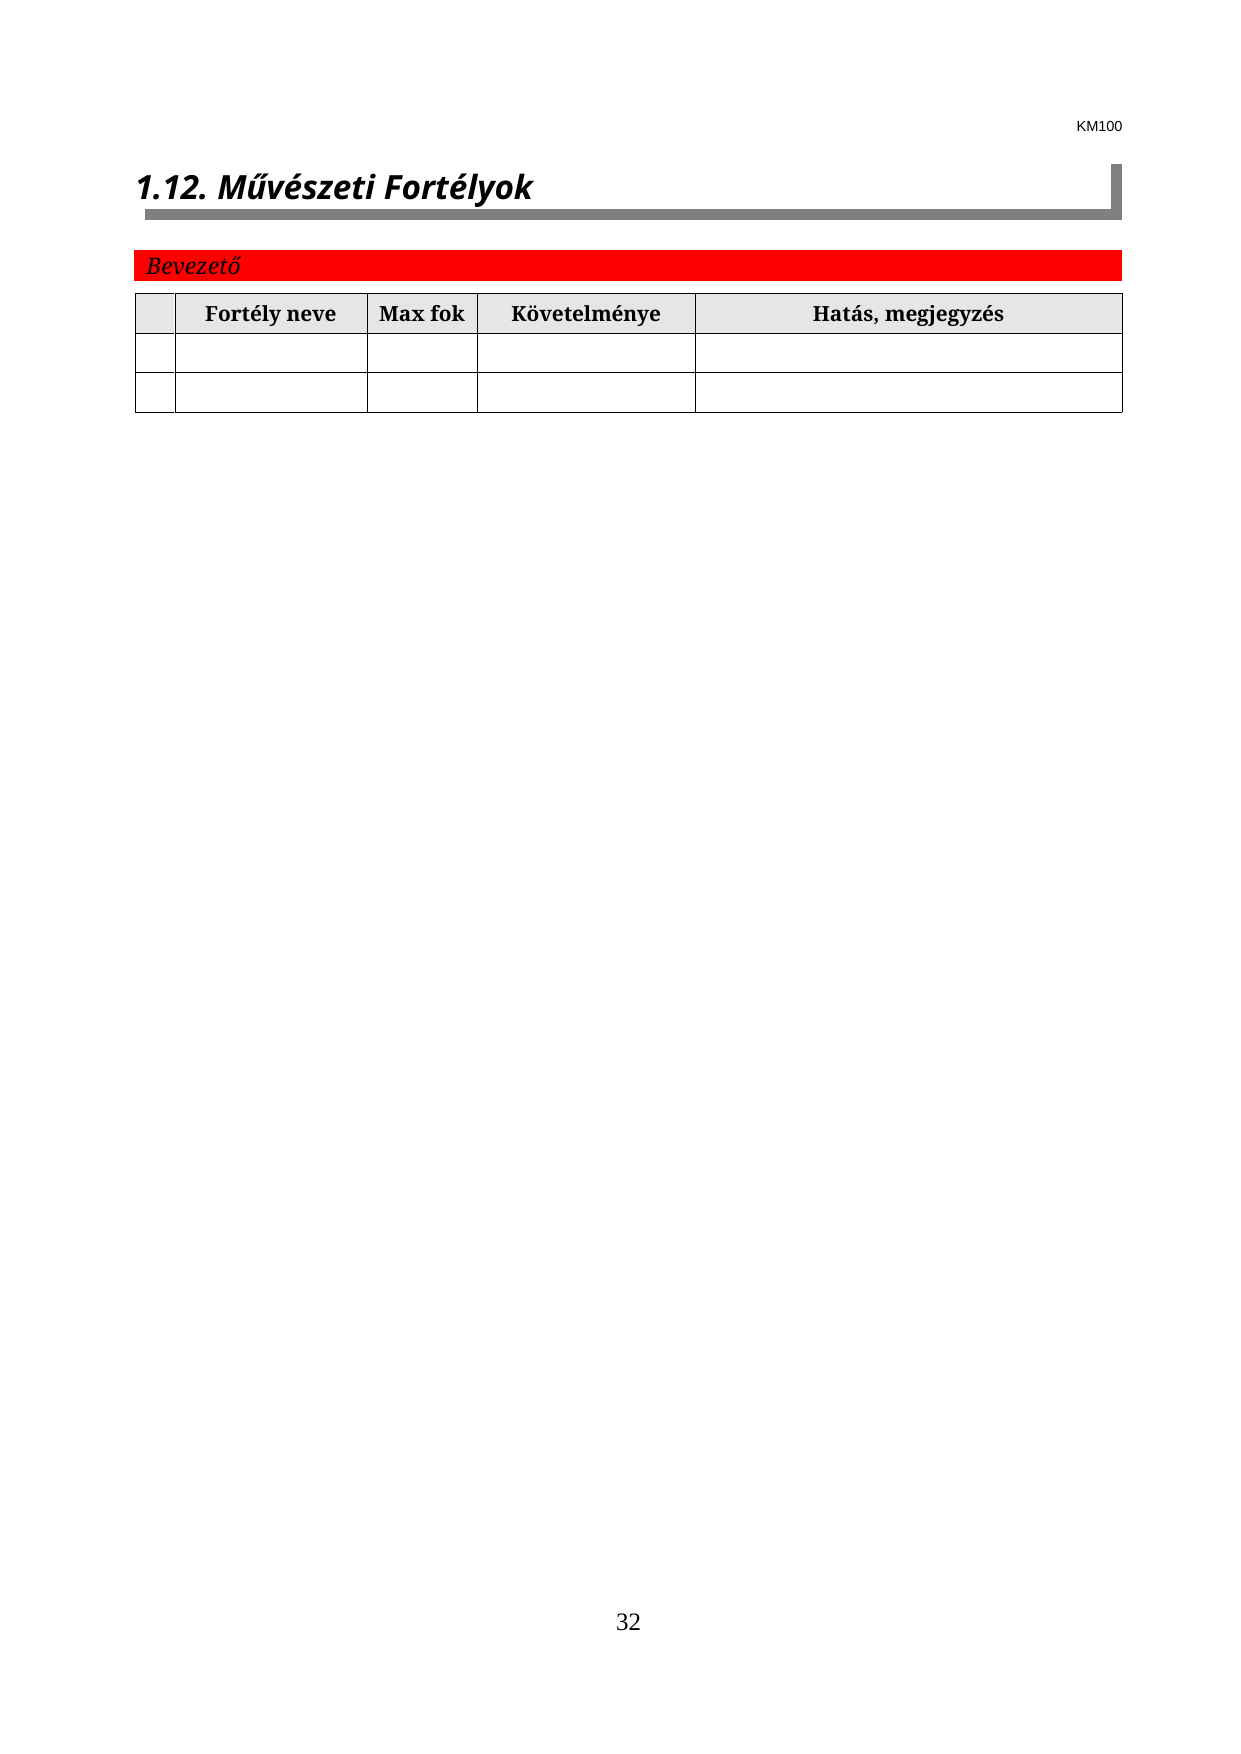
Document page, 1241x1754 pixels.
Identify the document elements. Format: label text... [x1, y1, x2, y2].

table_header [136, 294, 174, 333]
table_cell [696, 334, 1122, 372]
table_cell [176, 373, 367, 412]
table_cell [696, 373, 1122, 412]
table_header Max fok [368, 294, 477, 333]
table_cell [478, 373, 695, 412]
text Bevezető [134, 250, 1122, 281]
subtitle Művészeti Fortélyok [134, 164, 1111, 209]
table_cell [176, 334, 367, 372]
table_cell [368, 334, 477, 372]
table_cell [136, 373, 174, 412]
table_cell [136, 334, 174, 372]
table_header Hatás, megjegyzés [696, 294, 1122, 333]
table_header Követelménye [478, 294, 695, 333]
table_header Fortély neve [176, 294, 367, 333]
table_cell [368, 373, 477, 412]
table_cell [478, 334, 695, 372]
